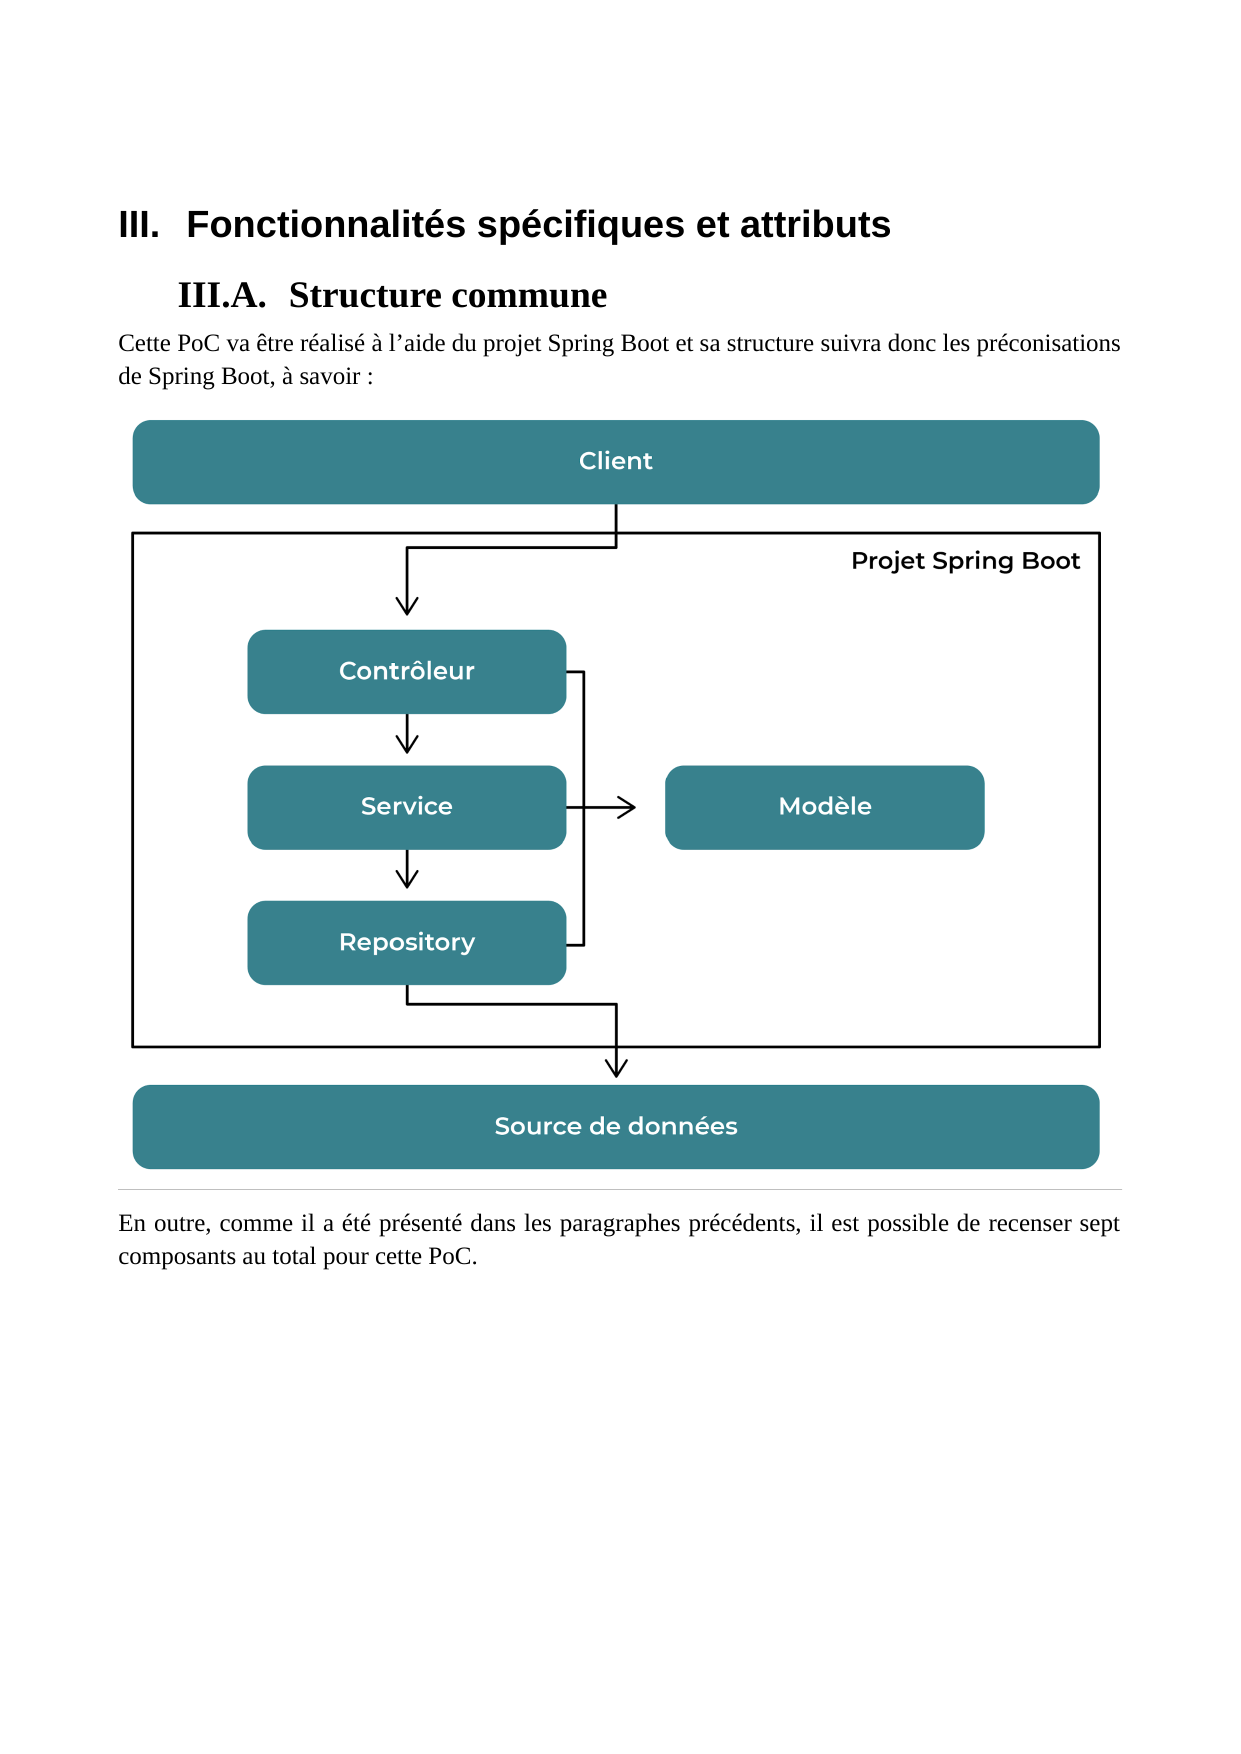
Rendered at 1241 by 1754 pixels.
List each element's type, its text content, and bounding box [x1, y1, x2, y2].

subtitle Structure commune [118, 272, 1122, 315]
picture [118, 408, 1123, 1190]
subtitle Fonctionnalités spécifiques et attributs [118, 201, 1122, 245]
text Cette PoC va être réalisé à l’aide du projet Spring Boot et sa structure suivra donc les préconisations de Spring Boot, à savoir : [118, 328, 1122, 389]
text En outre, comme il a été présenté dans les paragraphes précédents, il est possible de recenser sept composants au total pour cette PoC. [118, 1208, 1122, 1270]
